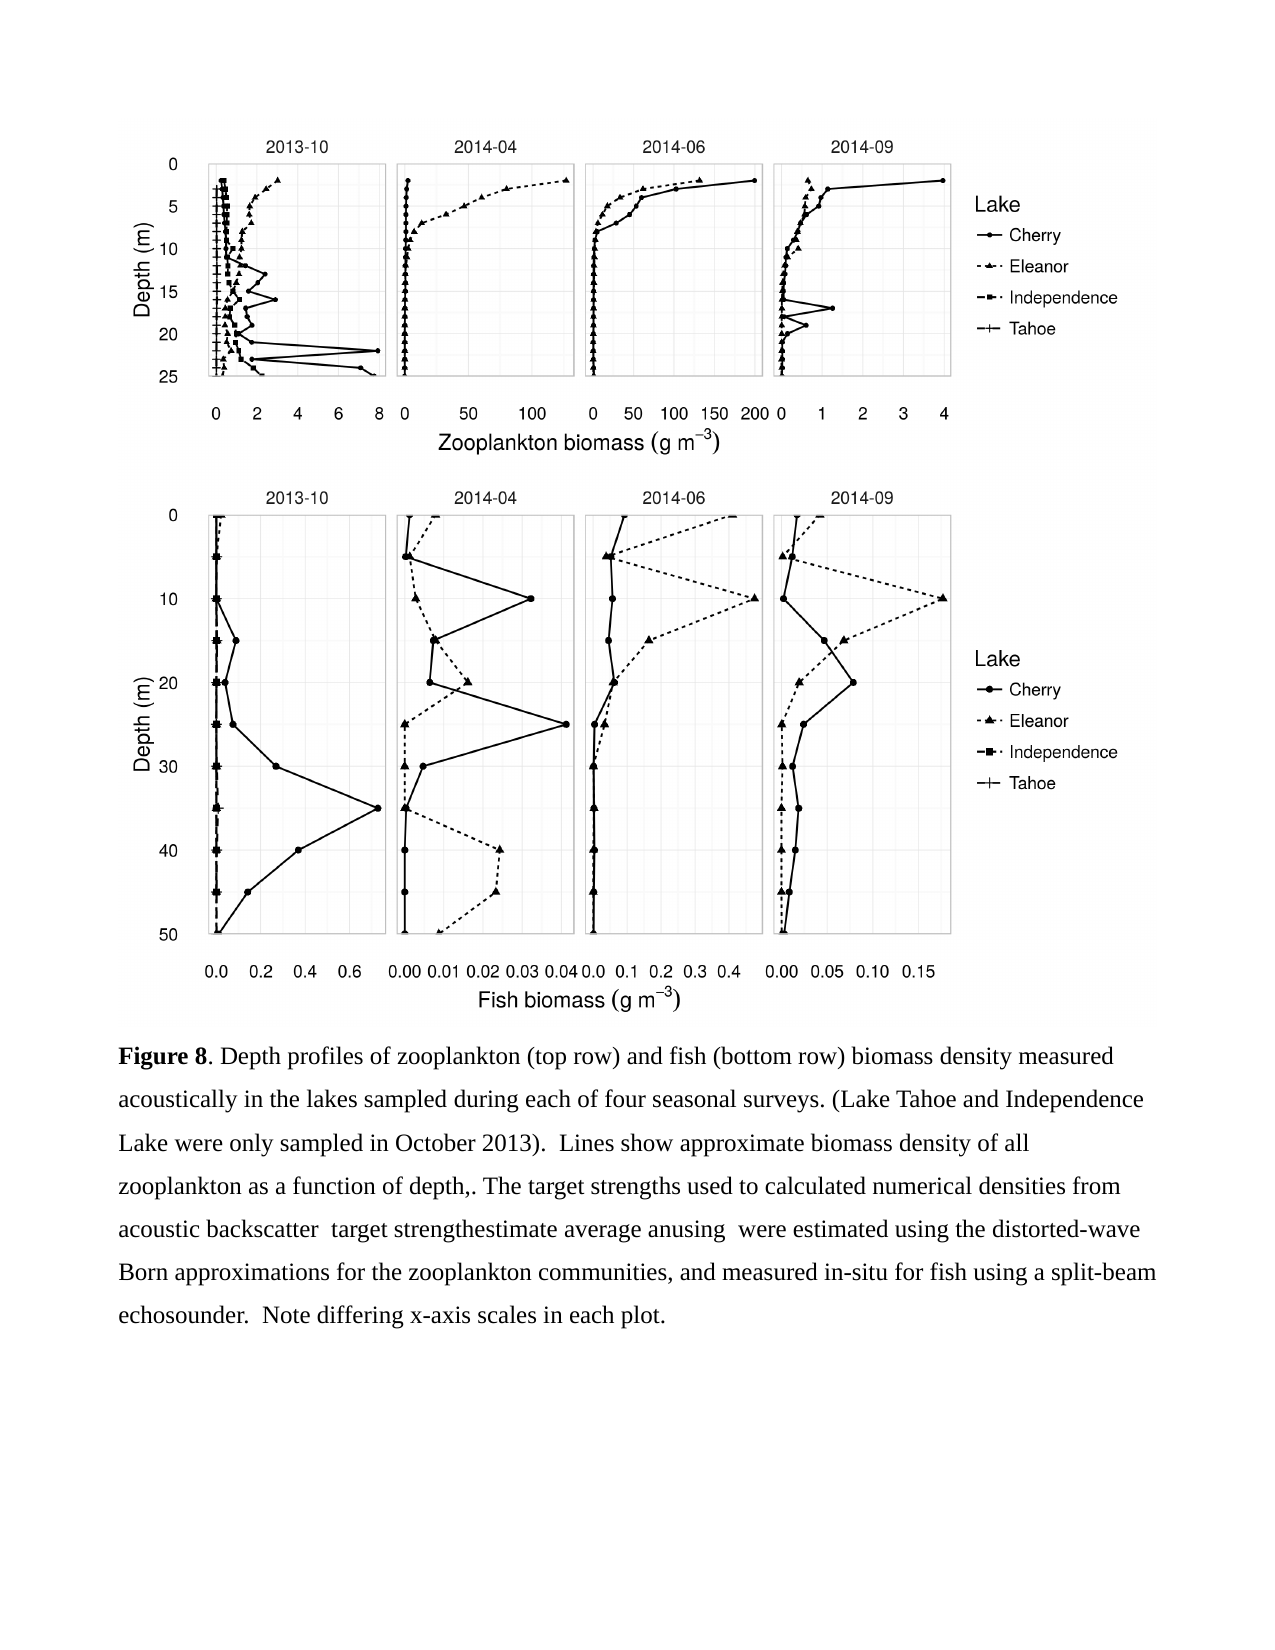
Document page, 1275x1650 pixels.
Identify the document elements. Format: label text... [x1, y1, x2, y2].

picture [118, 118, 1157, 1027]
text Figure 8. Depth profiles of zooplankton (top row) and fish (bottom row) biomass density measured acoustically in the lakes sampled during each of four seasonal surveys. (Lake Tahoe and Independence Lake were only sampled in October 2013). Lines show approximate biomass density of all zooplankton as a function of depth,. The target strengths used to calculated numerical densities from acoustic backscatter target strengthestimate average anusing were estimated using the distorted-wave Born approximations for the zooplankton communities, and measured in-situ for fish using a split-beam echosounder. Note differing x-axis scales in each plot. [118, 1041, 1157, 1329]
